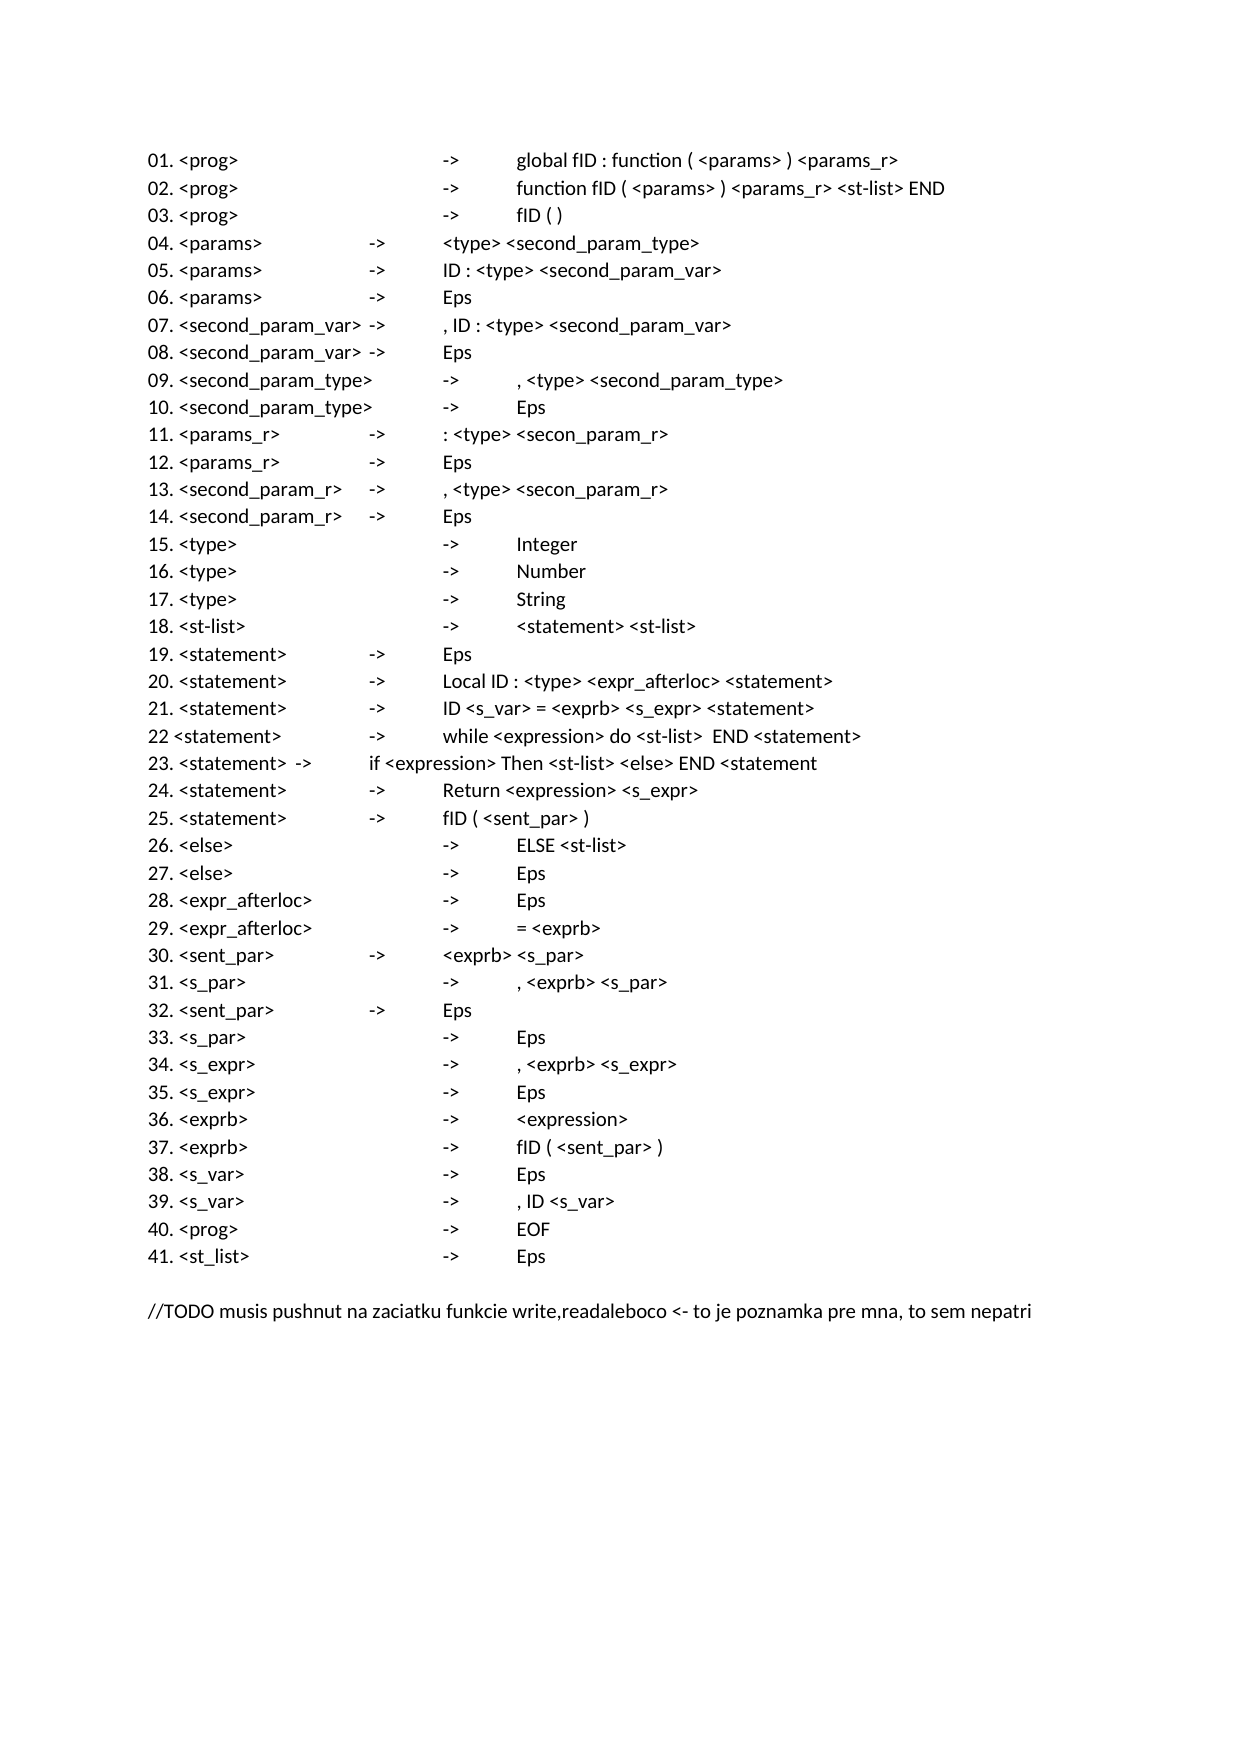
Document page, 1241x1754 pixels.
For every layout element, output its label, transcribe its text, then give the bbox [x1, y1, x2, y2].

text 29. <expr_afterloc> -> = <exprb> [148, 915, 1093, 940]
text 33. <s_par> -> Eps [148, 1024, 1093, 1050]
text 04. <params> -> <type> <second_param_type> [148, 230, 1093, 255]
text 27. <else> -> Eps [148, 860, 1093, 885]
text 25. <statement> -> fID ( <sent_par> ) [148, 805, 1093, 831]
text 20. <statement> -> Local ID : <type> <expr_afterloc> <statement> [148, 668, 1093, 693]
text 37. <exprb> -> fID ( <sent_par> ) [148, 1134, 1093, 1159]
text 40. <prog> -> EOF [148, 1216, 1093, 1241]
text 34. <s_expr> -> , <exprb> <s_expr> [148, 1052, 1093, 1077]
text 02. <prog> -> function fID ( <params> ) <params_r> <st-list> END [148, 175, 1093, 200]
text 05. <params> -> ID : <type> <second_param_var> [148, 257, 1093, 283]
text 10. <second_param_type> -> Eps [148, 394, 1093, 419]
text 13. <second_param_r> -> , <type> <secon_param_r> [148, 476, 1093, 502]
text 01. <prog> -> global fID : function ( <params> ) <params_r> [148, 148, 1093, 173]
text 19. <statement> -> Eps [148, 641, 1093, 666]
text 18. <st-list> -> <statement> <st-list> [148, 613, 1093, 639]
text 12. <params_r> -> Eps [148, 449, 1093, 474]
text 30. <sent_par> -> <exprb> <s_par> [148, 942, 1093, 967]
text 28. <expr_afterloc> -> Eps [148, 887, 1093, 913]
text 17. <type> -> String [148, 586, 1093, 611]
text 11. <params_r> -> : <type> <secon_param_r> [148, 422, 1093, 447]
text 36. <exprb> -> <expression> [148, 1106, 1093, 1132]
text 08. <second_param_var> -> Eps [148, 339, 1093, 365]
text 14. <second_param_r> -> Eps [148, 504, 1093, 529]
text 26. <else> -> ELSE <st-list> [148, 832, 1093, 858]
text //TODO musis pushnut na zaciatku funkcie write,readaleboco <- to je poznamka pre mna, to sem nepatri [148, 1298, 1093, 1324]
text 23. <statement> -> if <expression> Then <st-list> <else> END <statement [148, 750, 1093, 776]
text 38. <s_var> -> Eps [148, 1161, 1093, 1187]
text 16. <type> -> Number [148, 558, 1093, 584]
text 03. <prog> -> fID ( ) [148, 202, 1093, 228]
text 24. <statement> -> Return <expression> <s_expr> [148, 778, 1093, 803]
text 09. <second_param_type> -> , <type> <second_param_type> [148, 367, 1093, 392]
text 39. <s_var> -> , ID <s_var> [148, 1189, 1093, 1214]
text 32. <sent_par> -> Eps [148, 997, 1093, 1022]
text 31. <s_par> -> , <exprb> <s_par> [148, 969, 1093, 995]
text 35. <s_expr> -> Eps [148, 1079, 1093, 1104]
text 41. <st_list> -> Eps [148, 1243, 1093, 1269]
text 06. <params> -> Eps [148, 284, 1093, 310]
text 21. <statement> -> ID <s_var> = <exprb> <s_expr> <statement> [148, 696, 1093, 721]
text 22 <statement> -> while <expression> do <st-list> END <statement> [148, 723, 1093, 748]
text 07. <second_param_var> -> , ID : <type> <second_param_var> [148, 312, 1093, 337]
text 15. <type> -> Integer [148, 531, 1093, 557]
